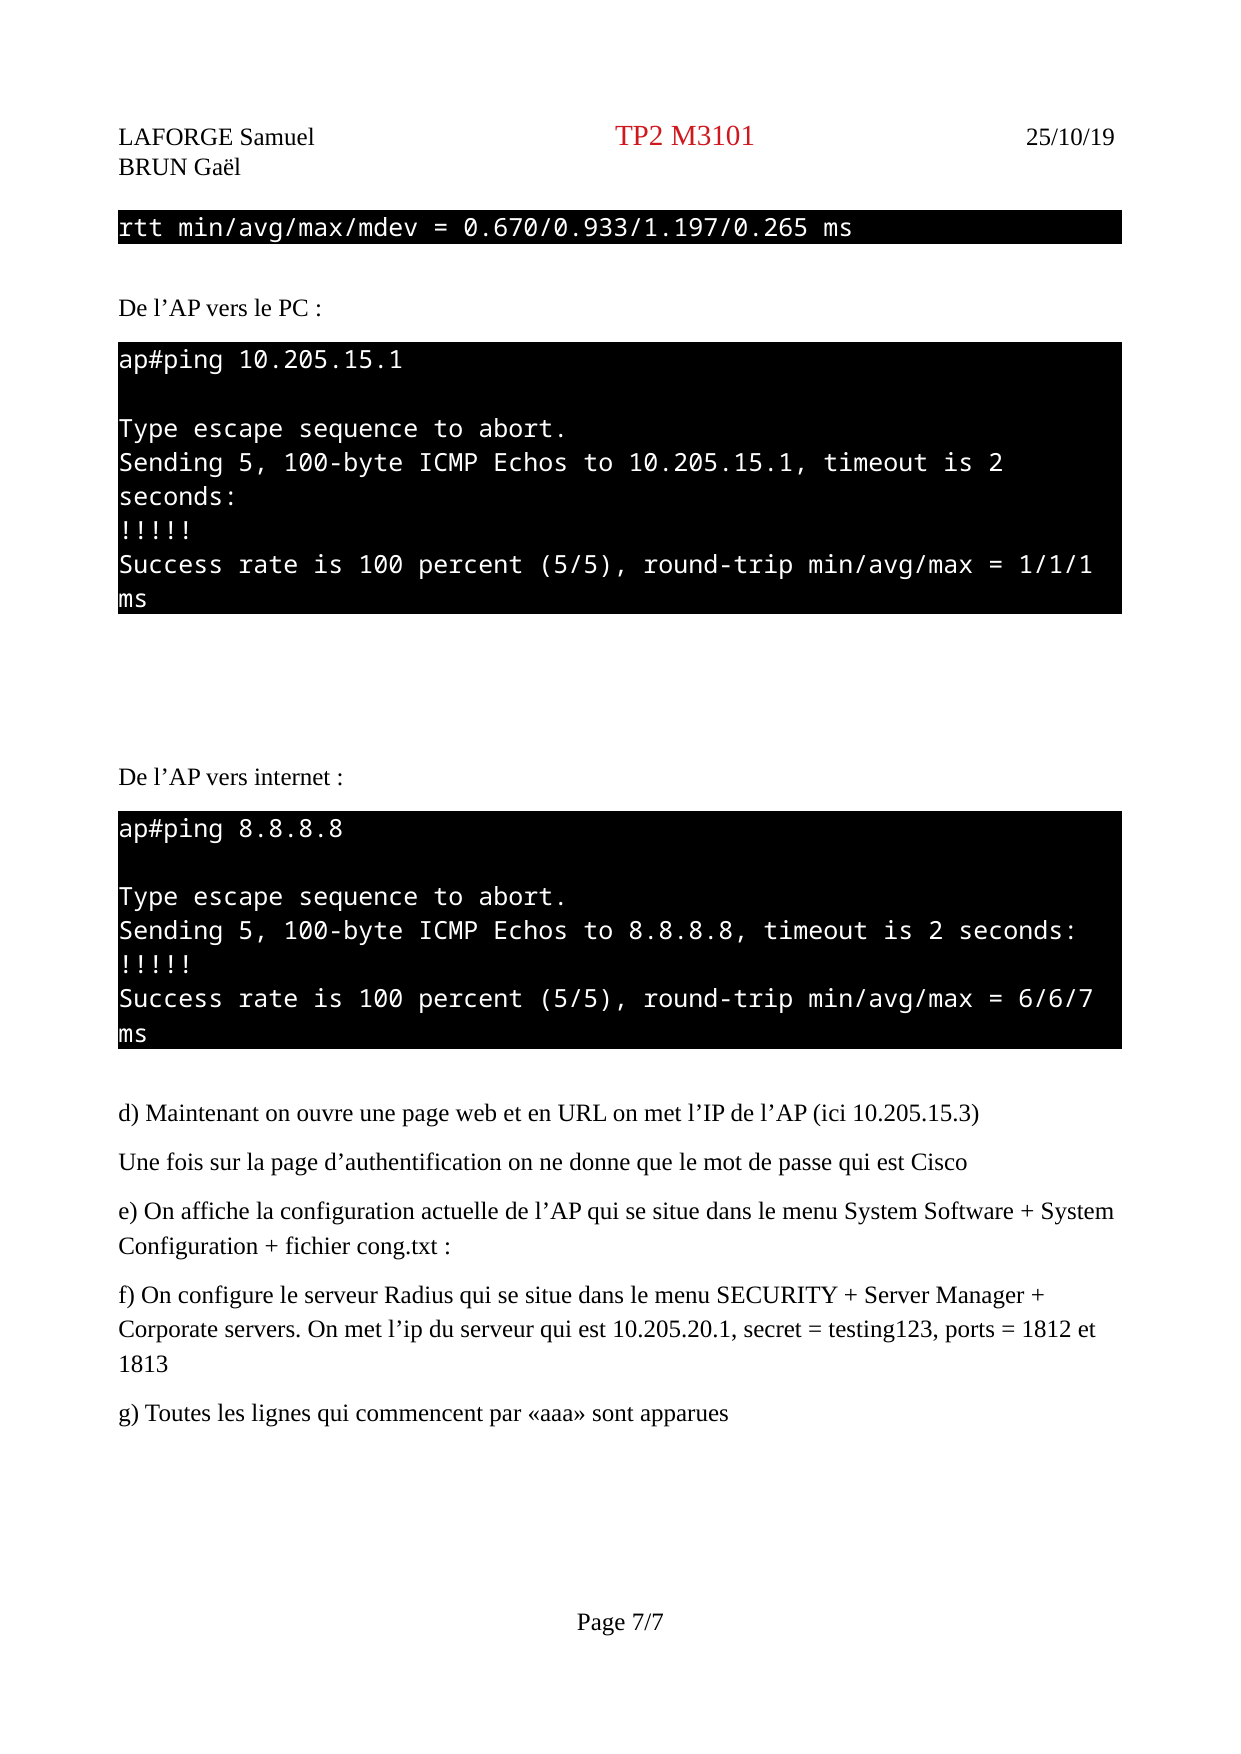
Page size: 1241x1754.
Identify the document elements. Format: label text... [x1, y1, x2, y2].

text e) On affiche la configuration actuelle de l’AP qui se situe dans le menu System Software + System Configuration + fichier cong.txt : [118, 1196, 1122, 1260]
text Sending 5, 100-byte ICMP Echos to 8.8.8.8, timeout is 2 seconds: [118, 913, 1122, 947]
text De l’AP vers le PC : [118, 293, 1122, 322]
text Une fois sur la page d’authentification on ne donne que le mot de passe qui est Cisco [118, 1147, 1122, 1176]
text d) Maintenant on ouvre une page web et en URL on met l’IP de l’AP (ici 10.205.15.3) [118, 1098, 1122, 1127]
text ap#ping 10.205.15.1 [118, 342, 1122, 376]
text De l’AP vers internet : [118, 762, 1122, 791]
text Success rate is 100 percent (5/5), round-trip min/avg/max = 6/6/7 ms [118, 981, 1122, 1049]
text !!!!! [118, 947, 1122, 981]
text ap#ping 8.8.8.8 [118, 811, 1122, 845]
text !!!!! [118, 512, 1122, 546]
text Sending 5, 100-byte ICMP Echos to 10.205.15.1, timeout is 2 seconds: [118, 444, 1122, 512]
text g) Toutes les lignes qui commencent par «aaa» sont apparues [118, 1398, 1122, 1427]
text rtt min/avg/max/mdev = 0.670/0.933/1.197/0.265 ms [118, 210, 1122, 244]
text f) On configure le serveur Radius qui se situe dans le menu SECURITY + Server Manager + Corporate servers. On met l’ip du serveur qui est 10.205.20.1, secret = testing123, ports = 1812 et 1813 [118, 1280, 1122, 1378]
text Success rate is 100 percent (5/5), round-trip min/avg/max = 1/1/1 ms [118, 546, 1122, 614]
text Type escape sequence to abort. [118, 879, 1122, 913]
text Type escape sequence to abort. [118, 410, 1122, 444]
